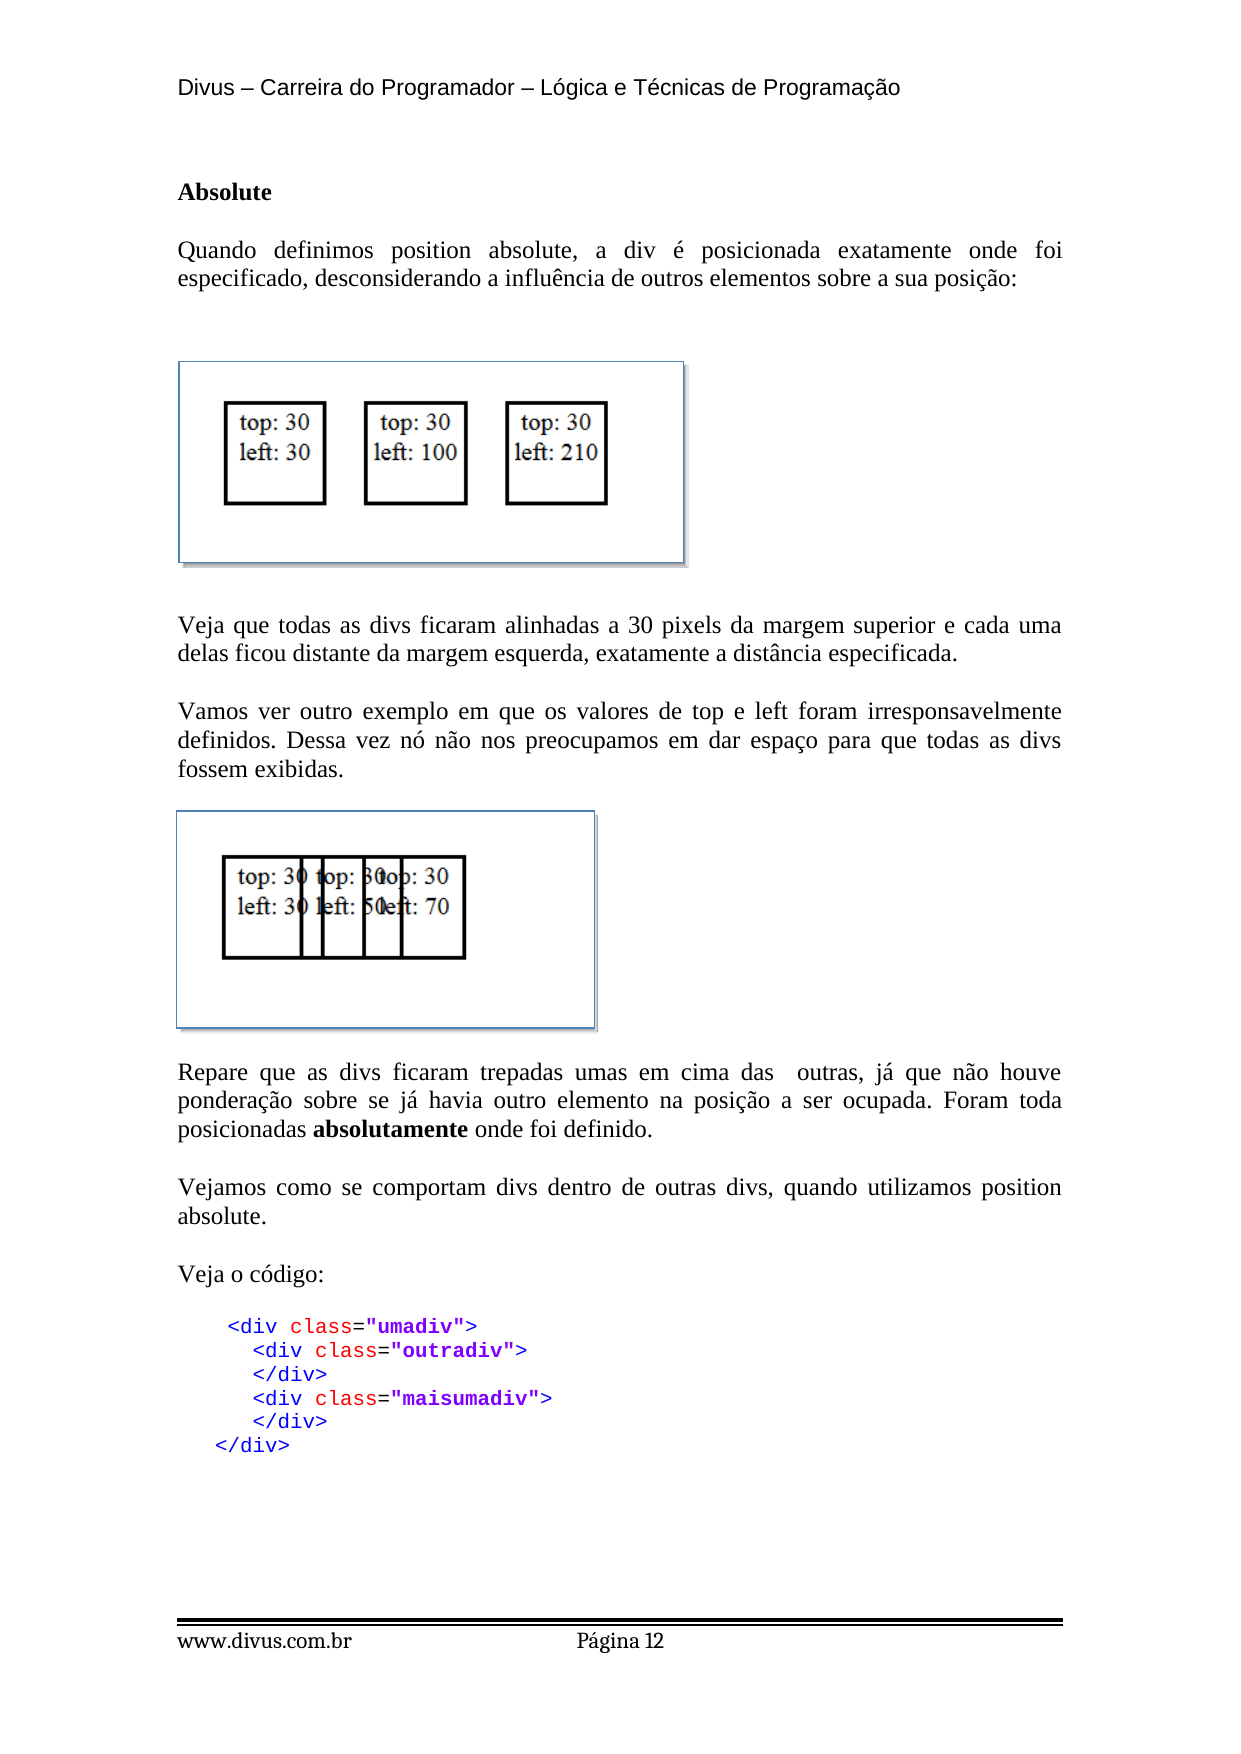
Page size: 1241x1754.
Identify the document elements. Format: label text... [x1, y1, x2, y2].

text Quando definimos position absolute, a div é posicionada exatamente onde foi especificado, desconsiderando a influência de outros elementos sobre a sua posição: [177, 235, 1063, 292]
text </div> [177, 1411, 1063, 1435]
text <div class="maisumadiv"> [177, 1387, 1063, 1411]
text Repare que as divs ficaram trepadas umas em cima das outras, já que não houve ponderação sobre se já havia outro elemento na posição a ser ocupada. Foram toda posicionadas absolutamente onde foi definido. [177, 1057, 1063, 1143]
text Vamos ver outro exemplo em que os valores de top e left foram irresponsavelmente definidos. Dessa vez nó não nos preocupamos em dar espaço para que todas as divs fossem exibidas. [177, 696, 1063, 783]
text </div> [177, 1435, 1063, 1458]
text </div> [177, 1364, 1063, 1387]
text <div class="outradiv"> [177, 1340, 1063, 1364]
text <div class="umadiv"> [177, 1317, 1063, 1340]
text Absolute [177, 177, 1063, 206]
picture [180, 362, 683, 562]
picture [177, 812, 594, 1027]
text Veja o código: [177, 1259, 1063, 1287]
text Vejamos como se comportam divs dentro de outras divs, quando utilizamos position absolute. [177, 1172, 1063, 1229]
text Veja que todas as divs ficaram alinhadas a 30 pixels da margem superior e cada uma delas ficou distante da margem esquerda, exatamente a distância especificada. [177, 379, 1063, 667]
